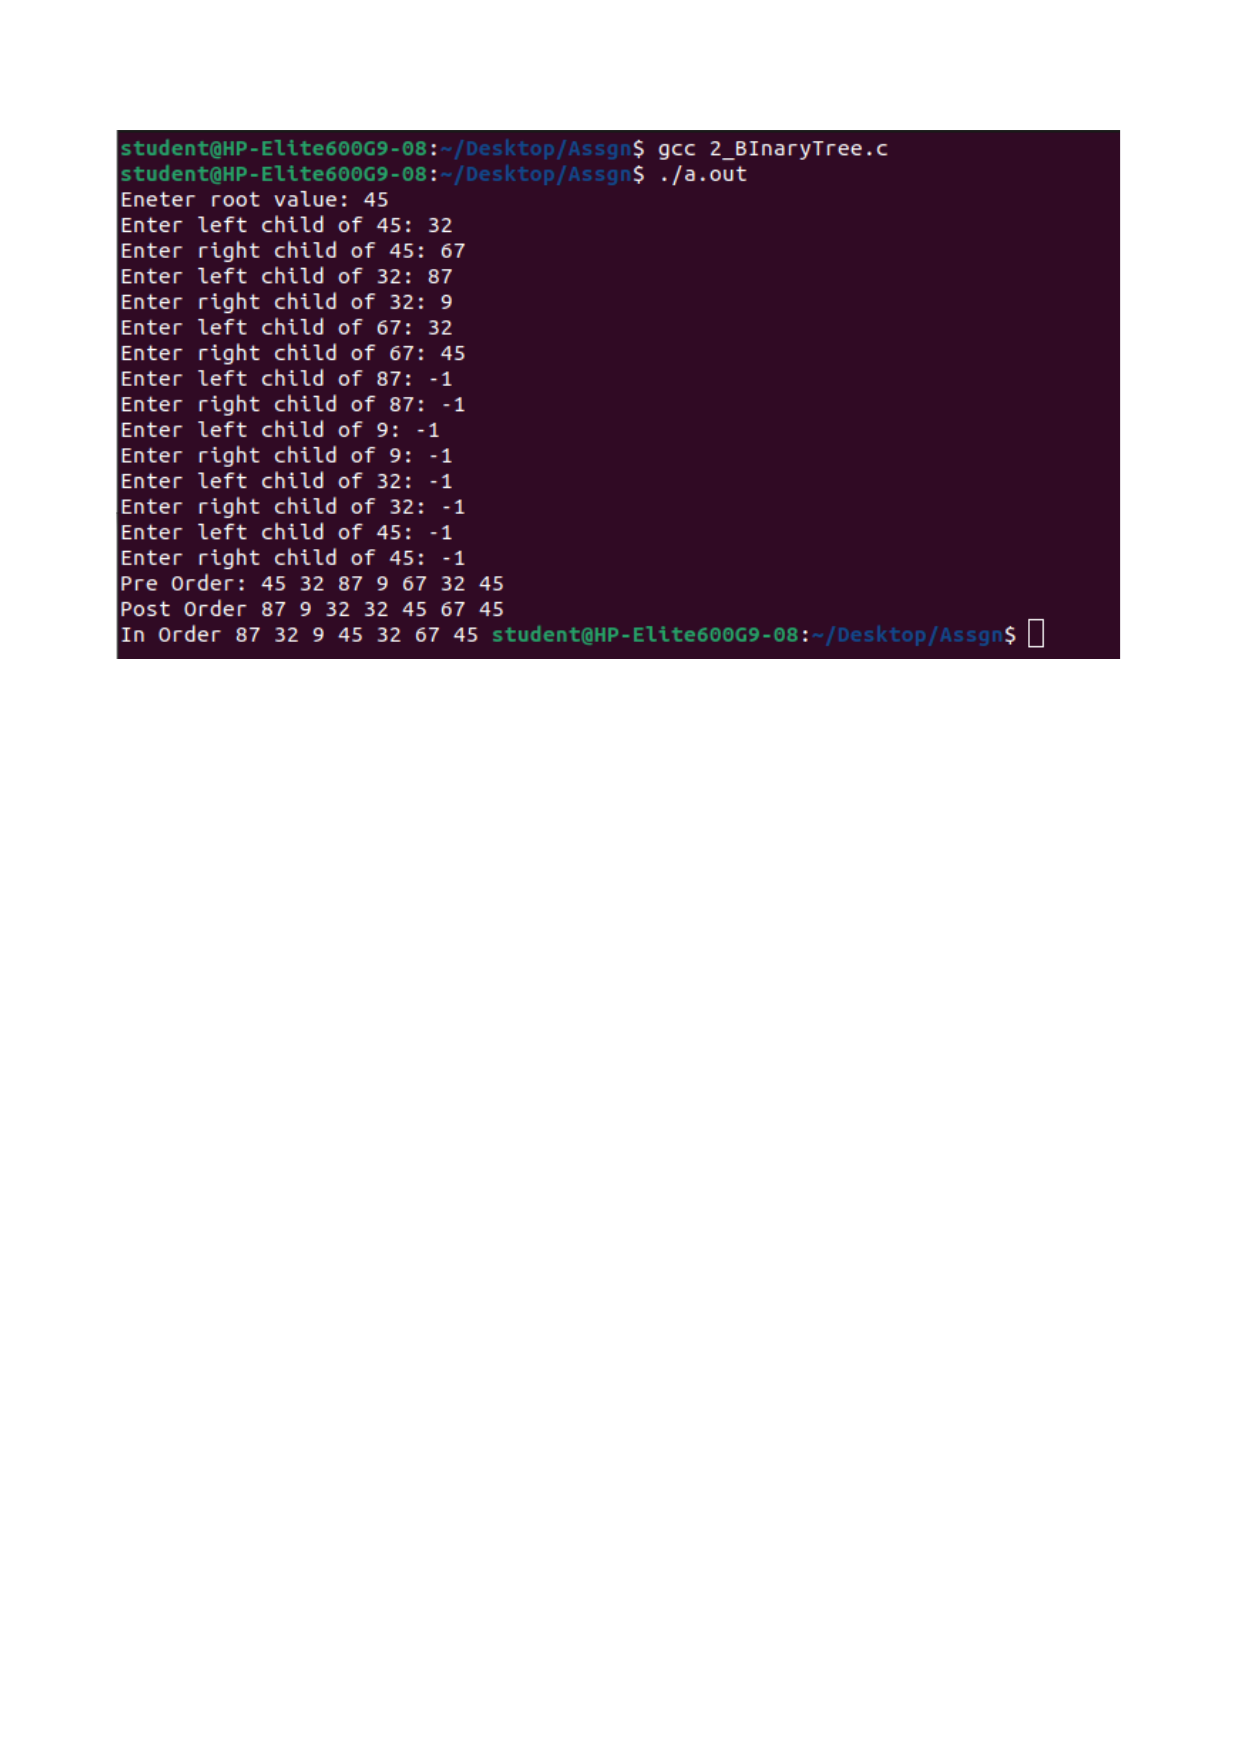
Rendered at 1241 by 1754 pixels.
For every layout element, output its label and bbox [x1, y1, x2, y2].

picture [116, 130, 1121, 659]
